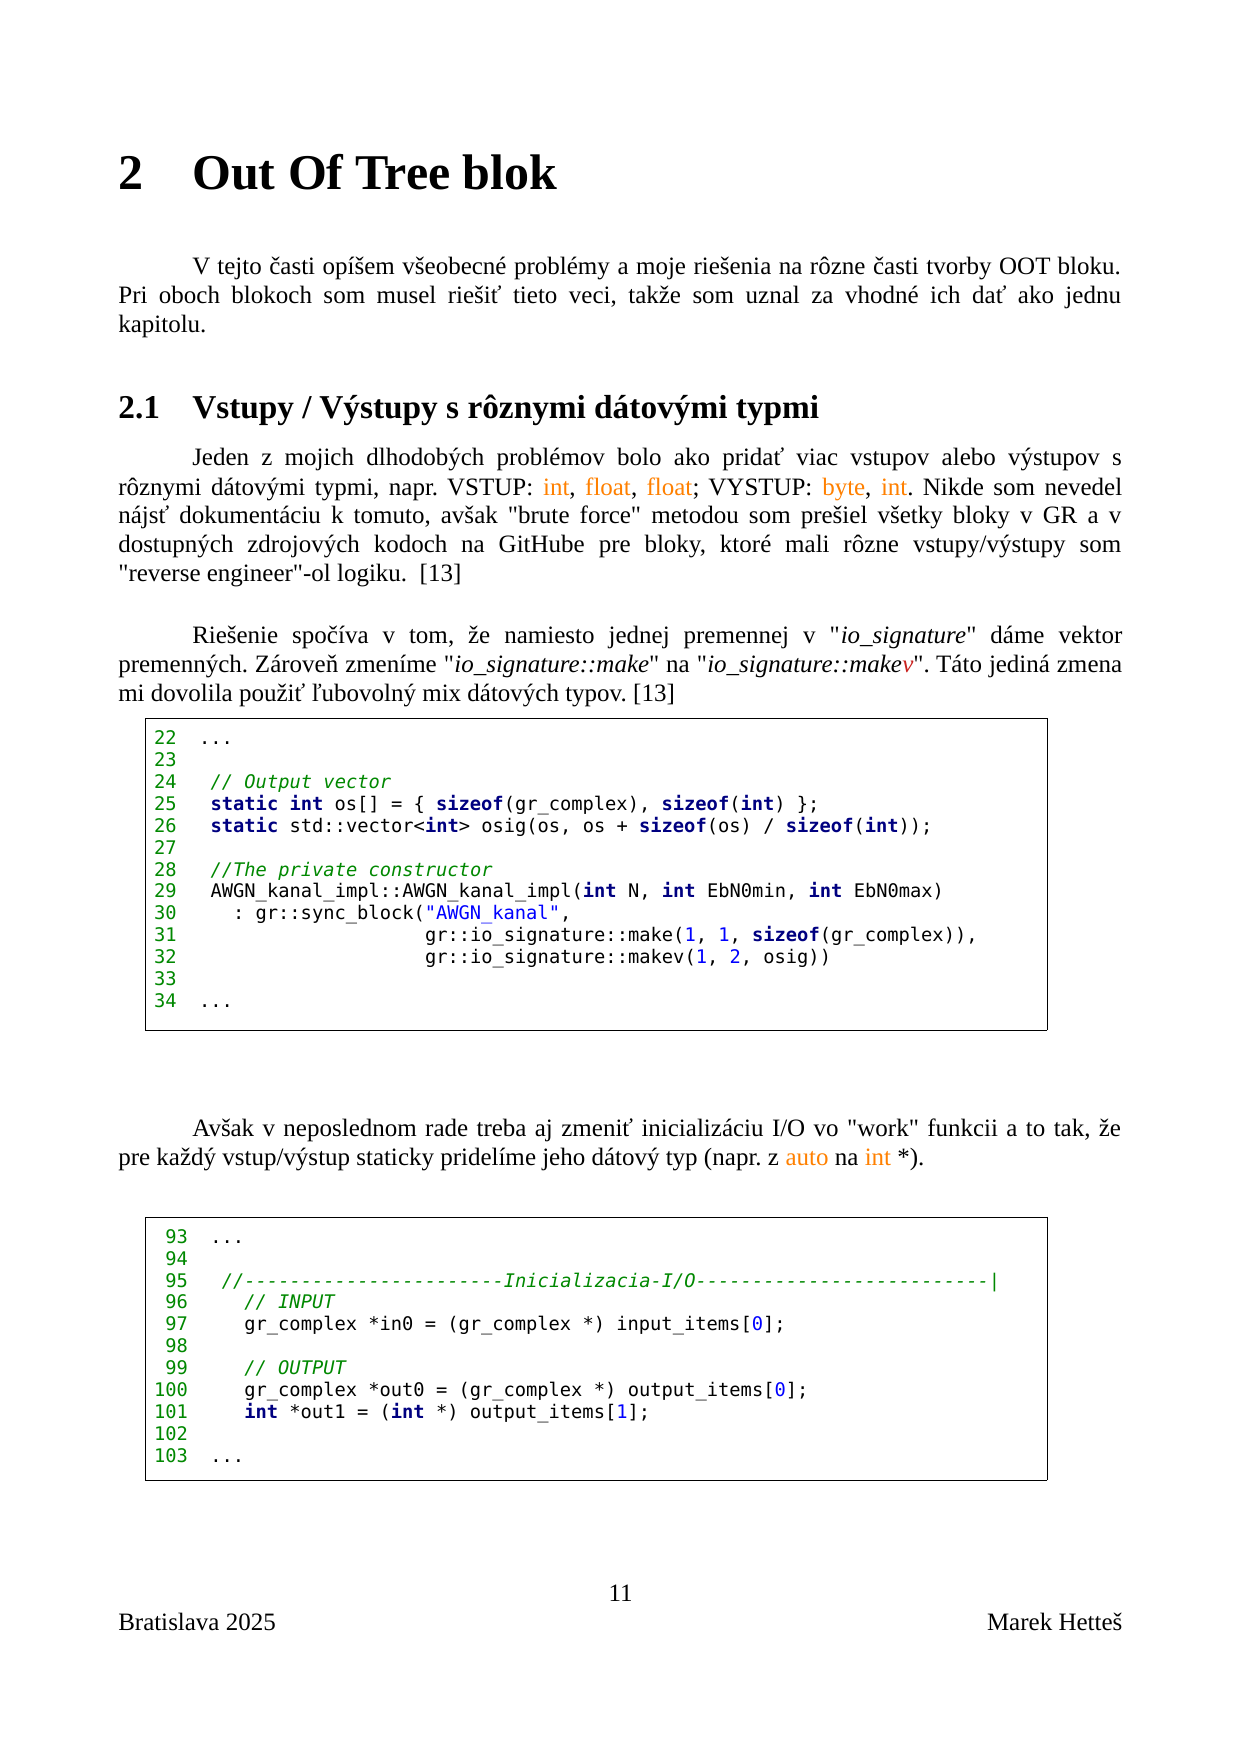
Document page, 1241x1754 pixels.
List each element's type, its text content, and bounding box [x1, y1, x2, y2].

text 22 ... [154, 727, 1038, 749]
text 98 [154, 1335, 1038, 1357]
text 30 : gr::sync_block("AWGN_kanal", [154, 902, 1038, 924]
text Avšak v neposlednom rade treba aj zmeniť inicializáciu I/O vo "work" funkcii a to tak, že pre každý vstup/výstup staticky pridelíme jeho dátový typ (napr. z auto na int *). [118, 1113, 1122, 1171]
text 28 //The private constructor [154, 858, 1038, 880]
text Riešenie spočíva v tom, že namiesto jednej premennej v "io_signature" dáme vektor premenných. Zároveň zmeníme "io_signature::make" na "io_signature::makev". Táto jediná zmena mi dovolila použiť ľubovolný mix dátových typov. [13] [118, 620, 1122, 706]
text 31 gr::io_signature::make(1, 1, sizeof(gr_complex)), [154, 924, 1038, 946]
text 100 gr_complex *out0 = (gr_complex *) output_items[0]; [154, 1379, 1038, 1401]
subtitle Out Of Tree blok [118, 143, 1122, 201]
text 102 [154, 1423, 1038, 1444]
text V tejto časti opíšem všeobecné problémy a moje riešenia na rôzne časti tvorby OOT bloku. Pri oboch blokoch som musel riešiť tieto veci, takže som uznal za vhodné ich dať ako jednu kapitolu. [118, 251, 1122, 338]
text 96 // INPUT [154, 1291, 1038, 1313]
text 23 [154, 749, 1038, 771]
text 93 ... [154, 1226, 1038, 1248]
text 97 gr_complex *in0 = (gr_complex *) input_items[0]; [154, 1313, 1038, 1335]
text 33 [154, 968, 1038, 990]
text 34 ... [154, 990, 1038, 1012]
text 29 AWGN_kanal_impl::AWGN_kanal_impl(int N, int EbN0min, int EbN0max) [154, 880, 1038, 902]
text 99 // OUTPUT [154, 1357, 1038, 1379]
text 32 gr::io_signature::makev(1, 2, osig)) [154, 946, 1038, 968]
text 101 int *out1 = (int *) output_items[1]; [154, 1401, 1038, 1423]
text 25 static int os[] = { sizeof(gr_complex), sizeof(int) }; [154, 793, 1038, 815]
text 94 [154, 1248, 1038, 1269]
text 26 static std::vector<int> osig(os, os + sizeof(os) / sizeof(int)); [154, 815, 1038, 837]
text 27 [154, 837, 1038, 858]
text 103 ... [154, 1444, 1038, 1466]
text Jeden z mojich dlhodobých problémov bolo ako pridať viac vstupov alebo výstupov s rôznymi dátovými typmi, napr. VSTUP: int, float, float; VYSTUP: byte, int. Nikde som nevedel nájsť dokumentáciu k tomuto, avšak "brute force" metodou som prešiel všetky bloky v GR a v dostupných zdrojových kodoch na GitHube pre bloky, ktoré mali rôzne vstupy/výstupy som "reverse engineer"-ol logiku. [13] [118, 438, 1122, 587]
subtitle Vstupy / Výstupy s rôznymi dátovými typmi [118, 387, 1122, 426]
text 95 //-----------------------Inicializacia-I/O--------------------------| [154, 1269, 1038, 1291]
text 24 // Output vector [154, 771, 1038, 793]
